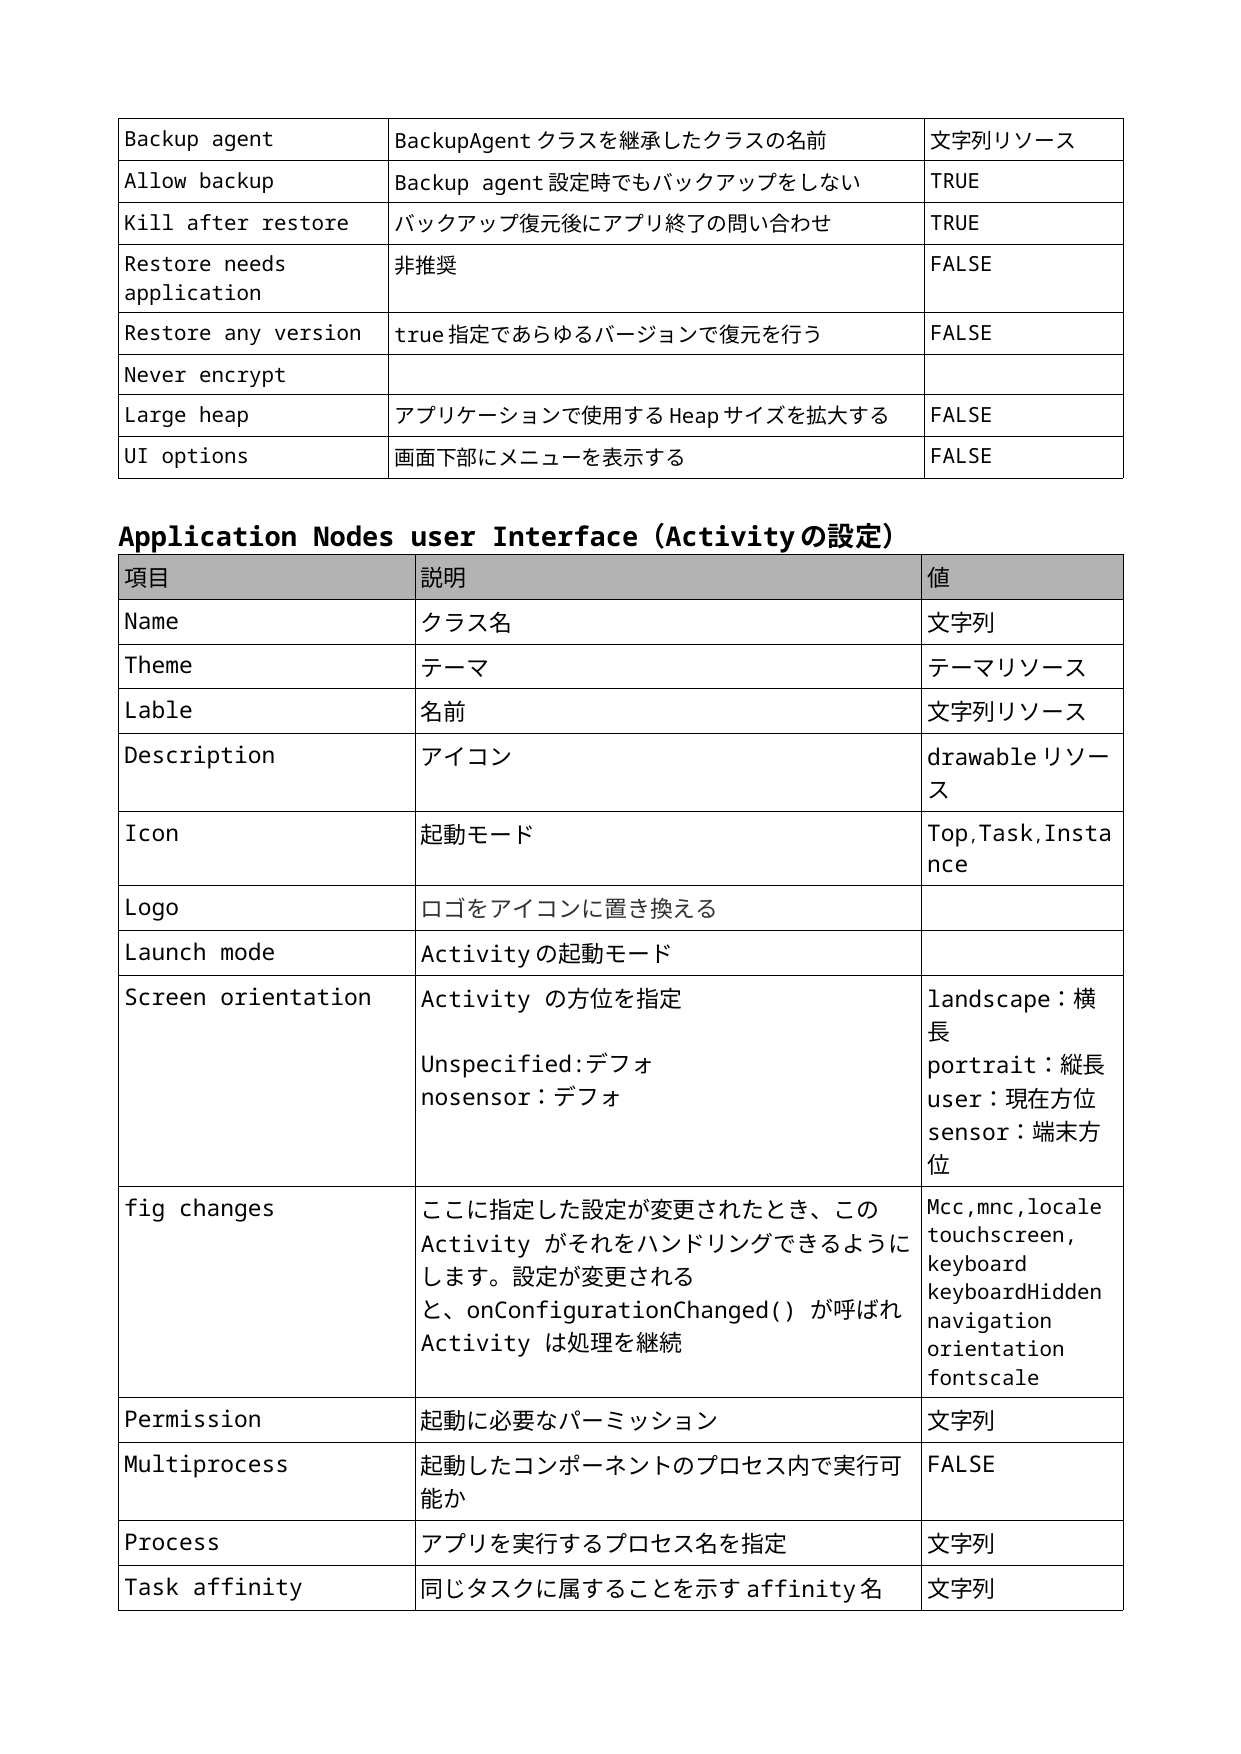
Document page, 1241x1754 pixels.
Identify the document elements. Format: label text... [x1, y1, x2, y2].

table_cell [922, 886, 1123, 930]
table_cell 起動に必要なパーミッション [416, 1398, 921, 1442]
table_header 説明 [416, 555, 921, 599]
table_cell ここに指定した設定が変更されたとき、この Activity がそれをハンドリングできるようにします。設定が変更されると、onConfigurationChanged() が呼ばれ Activity は処理を継続 [416, 1187, 921, 1397]
table_cell Icon [119, 812, 415, 885]
table_cell Permission [119, 1398, 415, 1442]
table_cell Restore needs application [119, 245, 388, 312]
table_cell FALSE [925, 437, 1123, 478]
table_cell 起動モード [416, 812, 921, 885]
table_cell [389, 355, 924, 394]
table_cell Process [119, 1521, 415, 1564]
table_cell Name [119, 600, 415, 643]
table_cell Screen orientation [119, 976, 415, 1186]
table_cell Launch mode [119, 931, 415, 975]
table_cell アプリを実行するプロセス名を指定 [416, 1521, 921, 1564]
table_header 値 [922, 555, 1123, 599]
table_cell テーマ [416, 645, 921, 688]
table_cell Description [119, 734, 415, 811]
table_cell 非推奨 [389, 245, 924, 312]
table_cell BackupAgentクラスを継承したクラスの名前 [389, 119, 924, 160]
table_cell アプリケーションで使用するHeapサイズを拡大する [389, 395, 924, 436]
text Application Nodes user Interface（Activityの設定） [118, 514, 1122, 554]
table_cell テーマリソース [922, 645, 1123, 688]
table_cell Large heap [119, 395, 388, 436]
table_cell Never encrypt [119, 355, 388, 394]
table_cell 文字列 [922, 1521, 1123, 1564]
table_cell [922, 931, 1123, 975]
table_cell Logo [119, 886, 415, 930]
table_cell 文字列リソース [922, 689, 1123, 733]
table_cell 画面下部にメニューを表示する [389, 437, 924, 478]
table_cell 名前 [416, 689, 921, 733]
table_cell Top,Task,Instance [922, 812, 1123, 885]
table_header 項目 [119, 555, 415, 599]
table_cell drawableリソース [922, 734, 1123, 811]
table_cell FALSE [922, 1443, 1123, 1520]
table_cell Backup agent設定時でもバックアップをしない [389, 161, 924, 202]
table_cell landscape：横長 portrait：縦長 user：現在方位 sensor：端末方位 [922, 976, 1123, 1186]
table_cell [925, 355, 1123, 394]
table_cell Multiprocess [119, 1443, 415, 1520]
table_cell FALSE [925, 395, 1123, 436]
table_cell true指定であらゆるバージョンで復元を行う [389, 313, 924, 354]
table_cell 文字列リソース [925, 119, 1123, 160]
table_cell Lable [119, 689, 415, 733]
table_cell Theme [119, 645, 415, 688]
table_cell アイコン [416, 734, 921, 811]
table_cell Backup agent [119, 119, 388, 160]
table_cell FALSE [925, 313, 1123, 354]
table_cell Mcc,mnc,locale touchscreen, keyboard keyboardHidden navigation orientation fontscale [922, 1187, 1123, 1397]
table_cell 起動したコンポーネントのプロセス内で実行可能か [416, 1443, 921, 1520]
table_cell Kill after restore [119, 203, 388, 244]
table_cell クラス名 [416, 600, 921, 643]
table_cell Activity の方位を指定 Unspecified:デフォ nosensor：デフォ [416, 976, 921, 1186]
table_cell TRUE [925, 161, 1123, 202]
table_cell ロゴをアイコンに置き換える [416, 886, 921, 930]
table_cell Activityの起動モード [416, 931, 921, 975]
table_cell 文字列 [922, 1566, 1123, 1609]
table_cell FALSE [925, 245, 1123, 312]
table_cell 文字列 [922, 1398, 1123, 1442]
table_cell UI options [119, 437, 388, 478]
table_cell 同じタスクに属することを示すaffinity名 [416, 1566, 921, 1609]
table_cell fig changes [119, 1187, 415, 1397]
table_cell Task affinity [119, 1566, 415, 1609]
table_cell Restore any version [119, 313, 388, 354]
table_cell 文字列 [922, 600, 1123, 643]
table_cell TRUE [925, 203, 1123, 244]
table_cell Allow backup [119, 161, 388, 202]
table_cell バックアップ復元後にアプリ終了の問い合わせ [389, 203, 924, 244]
